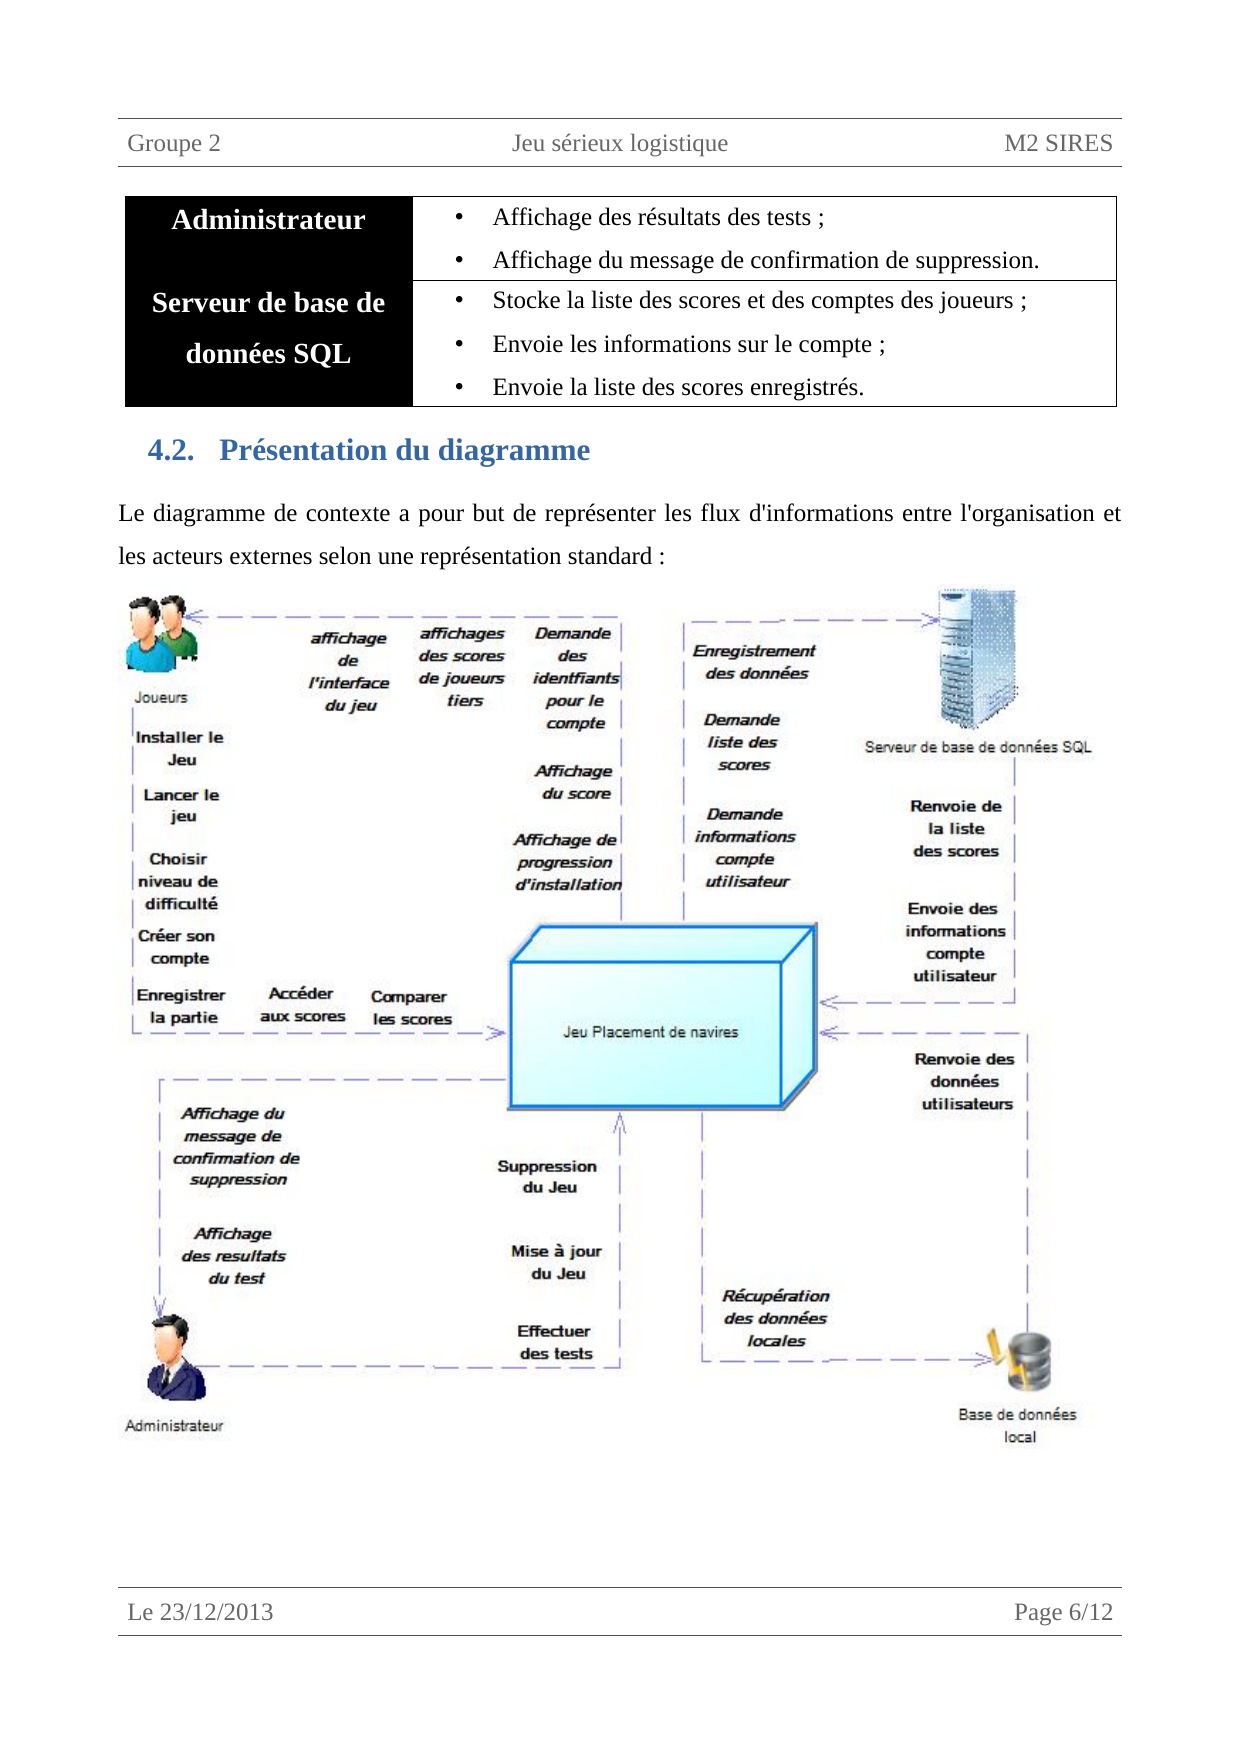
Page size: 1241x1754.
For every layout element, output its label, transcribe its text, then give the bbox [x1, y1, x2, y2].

table_cell Serveur de base de données SQL [126, 281, 412, 406]
text Le diagramme de contexte a pour but de représenter les flux d'informations entre l'organisation et les acteurs externes selon une représentation standard : [118, 498, 1122, 570]
table_cell Administrateur [126, 197, 412, 280]
picture [118, 584, 1104, 1449]
table_cell Stocke la liste des scores et des comptes des joueurs ; Envoie les informations sur le compte ; Envoie la liste des scores enregistrés. [413, 281, 1116, 406]
table_cell Affichage des résultats des tests ; Affichage du message de confirmation de suppression. [413, 197, 1116, 280]
subtitle Présentation du diagramme [145, 431, 1122, 467]
